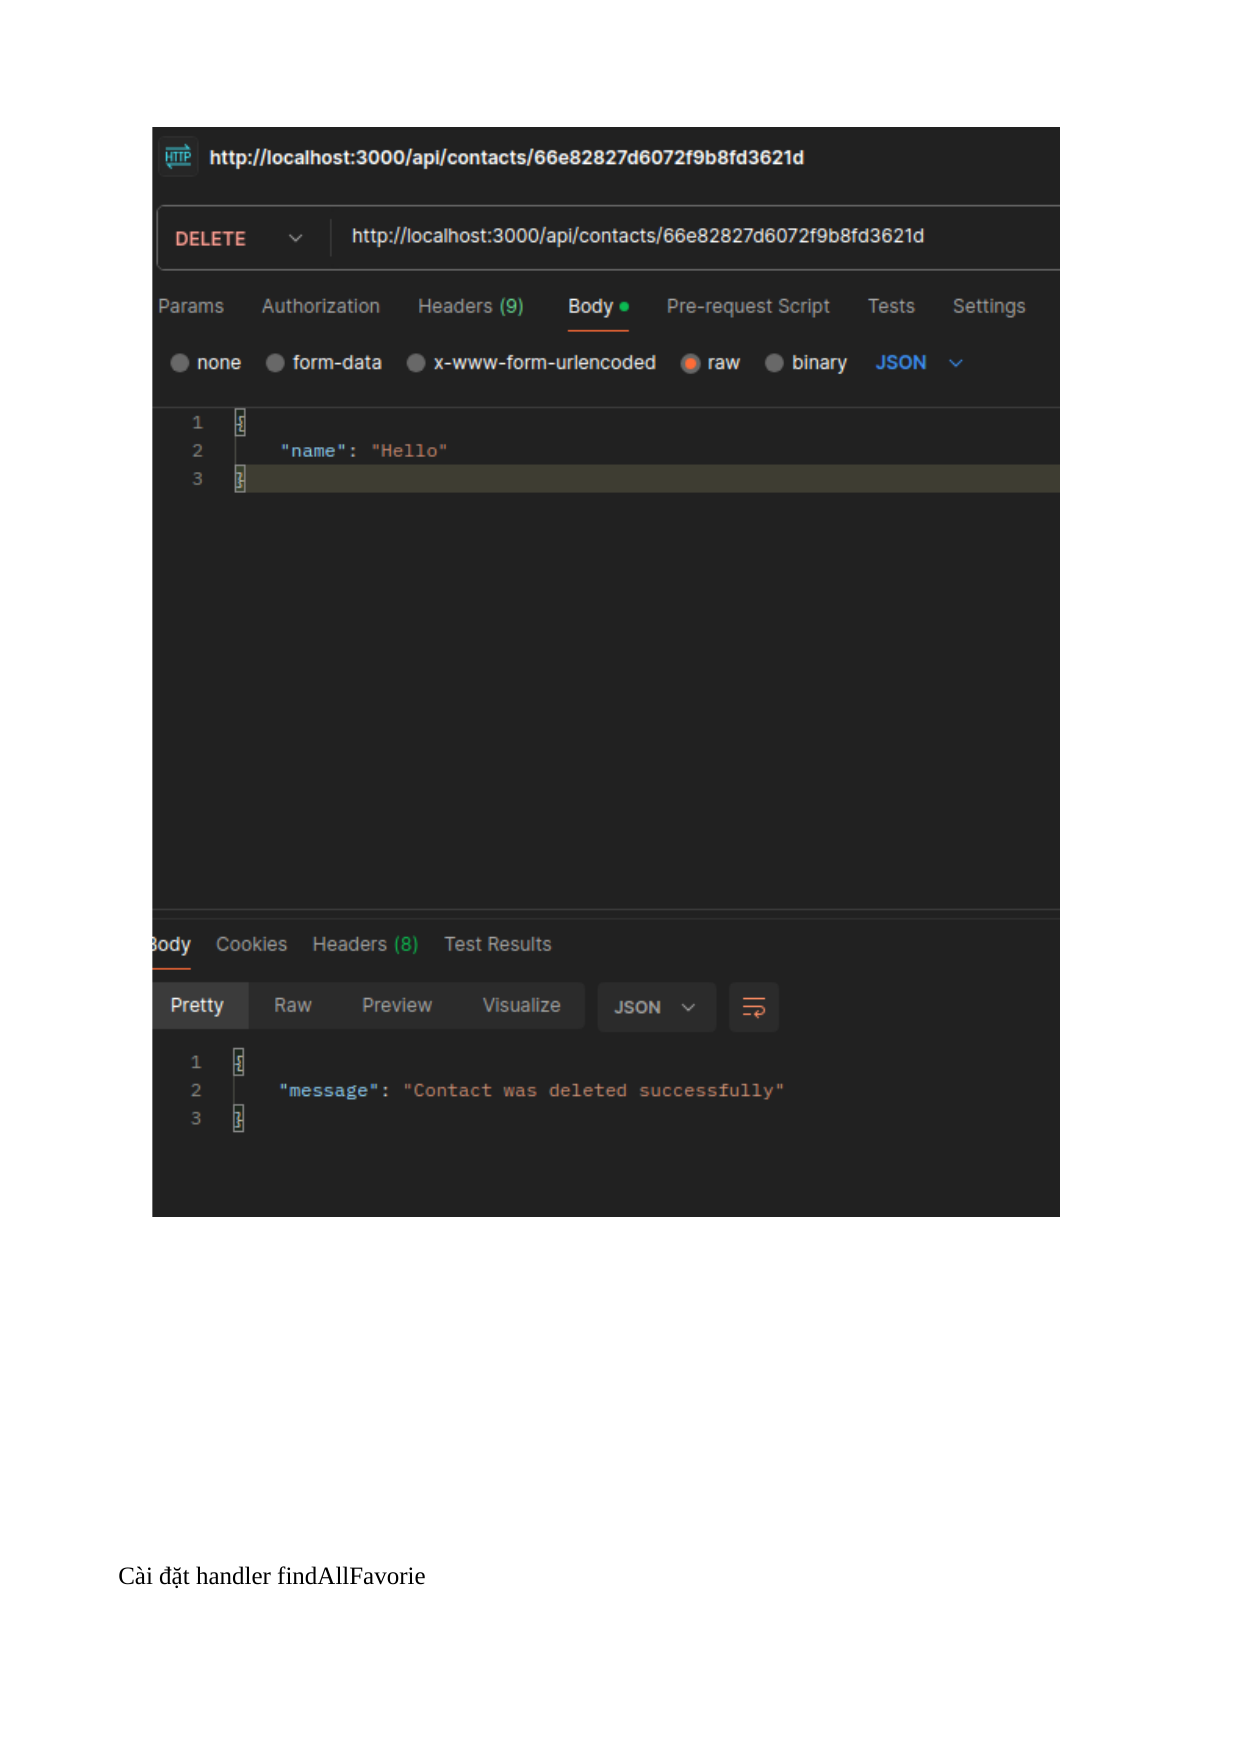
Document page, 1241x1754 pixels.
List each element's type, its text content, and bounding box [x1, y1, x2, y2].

text Cài đặt handler findAllFavorie [118, 118, 1122, 1590]
picture [152, 127, 1060, 1217]
